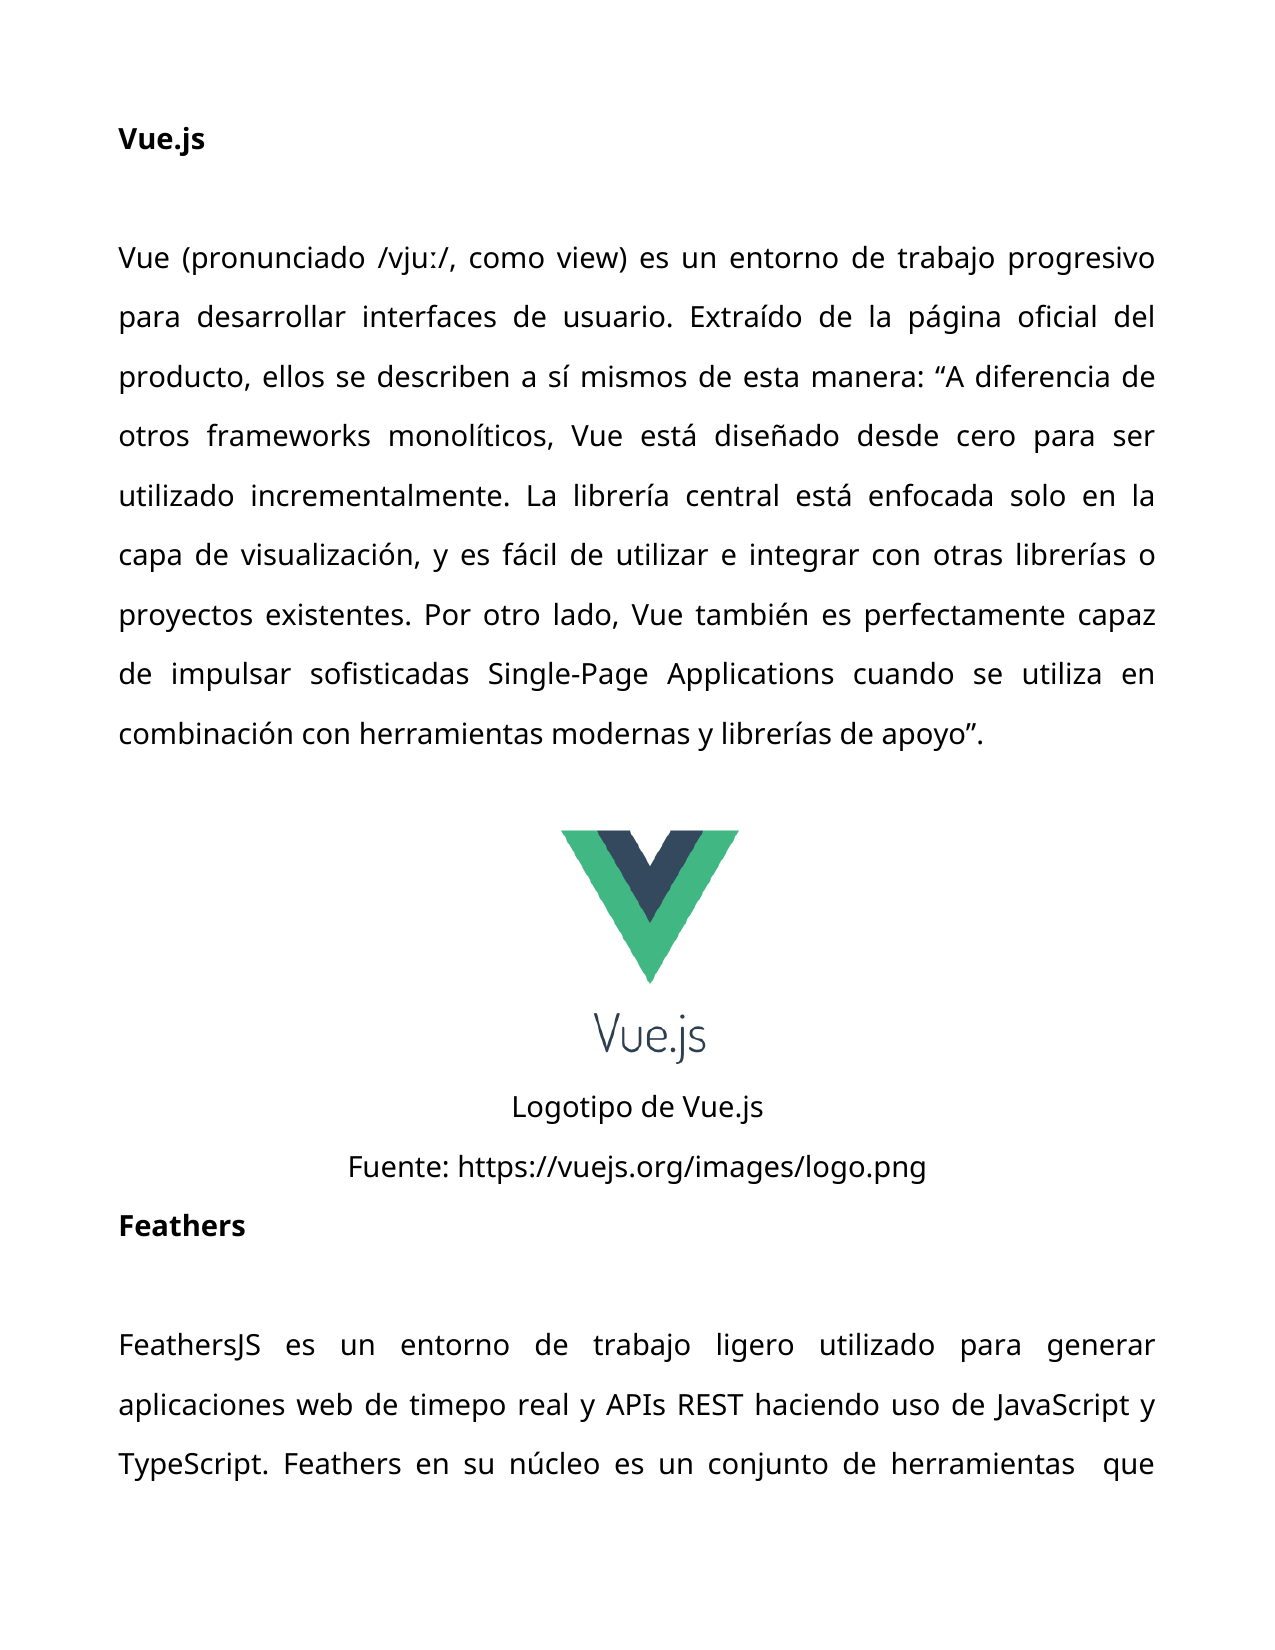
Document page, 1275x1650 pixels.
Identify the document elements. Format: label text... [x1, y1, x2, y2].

picture [503, 827, 799, 1067]
text Fuente: https://vuejs.org/images/logo.png [118, 1146, 1157, 1186]
text Vue.js [118, 118, 1157, 158]
text Logotipo de Vue.js [118, 832, 1157, 1126]
text FeathersJS es un entorno de trabajo ligero utilizado para generar aplicaciones web de timepo real y APIs REST haciendo uso de JavaScript y TypeScript. Feathers en su núcleo es un conjunto de herramientas que [118, 1324, 1157, 1483]
text Feathers [118, 1206, 1157, 1245]
text Vue (pronunciado /vjuː/, como view) es un entorno de trabajo progresivo para desarrollar interfaces de usuario. Extraído de la página oficial del producto, ellos se describen a sí mismos de esta manera: “A diferencia de otros frameworks monolíticos, Vue está diseñado desde cero para ser utilizado incrementalmente. La librería central está enfocada solo en la capa de visualización, y es fácil de utilizar e integrar con otras librerías o proyectos existentes. Por otro lado, Vue también es perfectamente capaz de impulsar sofisticadas Single-Page Applications cuando se utiliza en combinación con herramientas modernas y librerías de apoyo”. [118, 237, 1157, 753]
